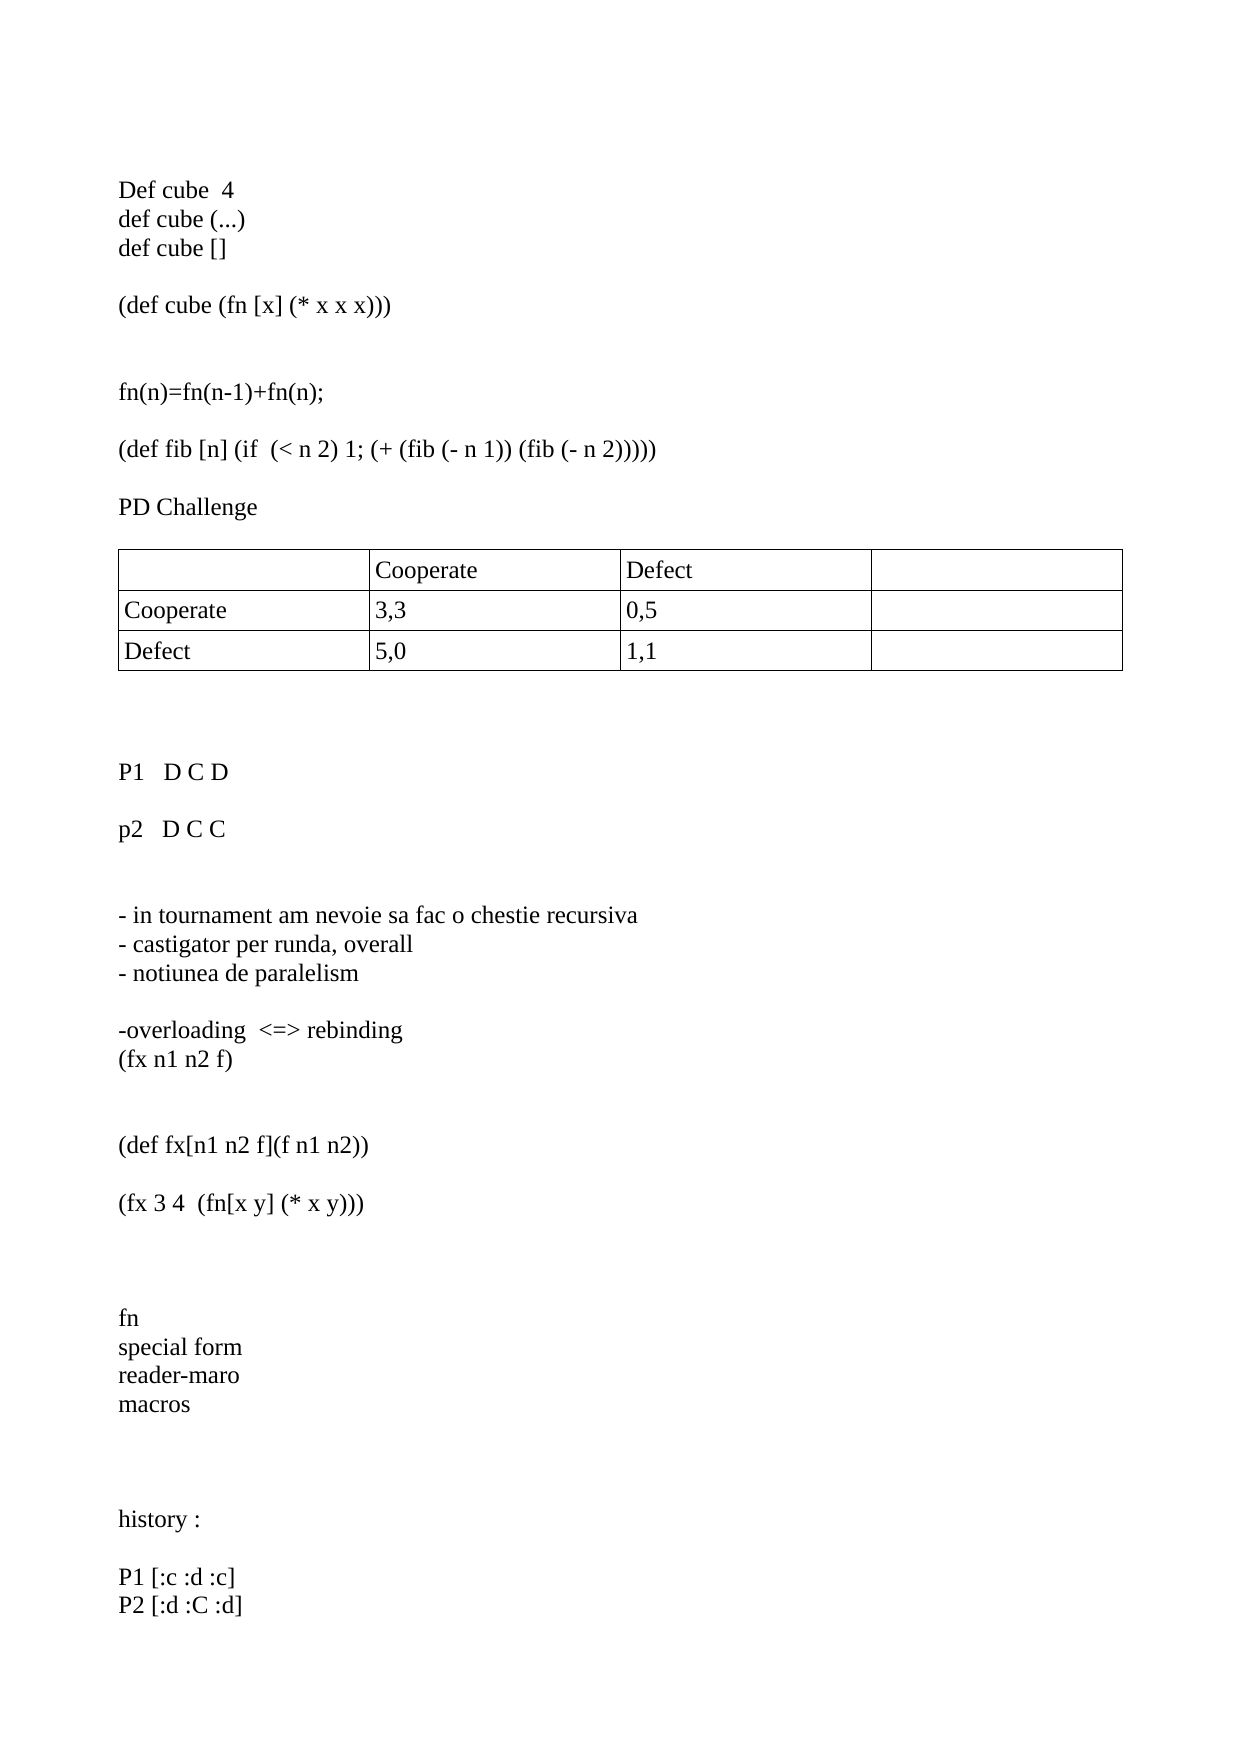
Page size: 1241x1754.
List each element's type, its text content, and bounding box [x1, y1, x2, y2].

text fn(n)=fn(n-1)+fn(n); [118, 377, 1122, 406]
text - in tournament am nevoie sa fac o chestie recursiva [118, 900, 1122, 929]
text (def cube (fn [x] (* x x x))) [118, 291, 1122, 319]
text macros [118, 1389, 1122, 1418]
text (fx n1 n2 f) [118, 1044, 1122, 1073]
table_cell Cooperate [119, 591, 369, 630]
text special form [118, 1332, 1122, 1360]
text P1 [:c :d :c] [118, 1562, 1122, 1590]
text p2 D C C [118, 814, 1122, 843]
text - castigator per runda, overall [118, 929, 1122, 958]
table_cell [872, 631, 1122, 670]
table_header Defect [621, 550, 871, 590]
table_cell 0,5 [621, 591, 871, 630]
text def cube (...) [118, 204, 1122, 233]
text P1 D C D [118, 757, 1122, 785]
text (def fx[n1 n2 f](f n1 n2)) [118, 1130, 1122, 1159]
table_cell 1,1 [621, 631, 871, 670]
text - notiunea de paralelism [118, 958, 1122, 987]
table_header [119, 550, 369, 590]
text PD Challenge [118, 492, 1122, 521]
text Def cube 4 [118, 176, 1122, 204]
table_cell 3,3 [370, 591, 620, 630]
text -overloading <=> rebinding [118, 1015, 1122, 1044]
text history : [118, 1504, 1122, 1533]
table_cell [872, 591, 1122, 630]
text (def fib [n] (if (< n 2) 1; (+ (fib (- n 1)) (fib (- n 2))))) [118, 434, 1122, 463]
text (fx 3 4 (fn[x y] (* x y))) [118, 1188, 1122, 1217]
text P2 [:d :C :d] [118, 1590, 1122, 1619]
text def cube [] [118, 233, 1122, 262]
table_cell 5,0 [370, 631, 620, 670]
text reader-maro [118, 1360, 1122, 1389]
table_header Cooperate [370, 550, 620, 590]
text fn [118, 1303, 1122, 1332]
table_cell Defect [119, 631, 369, 670]
table_header [872, 550, 1122, 590]
